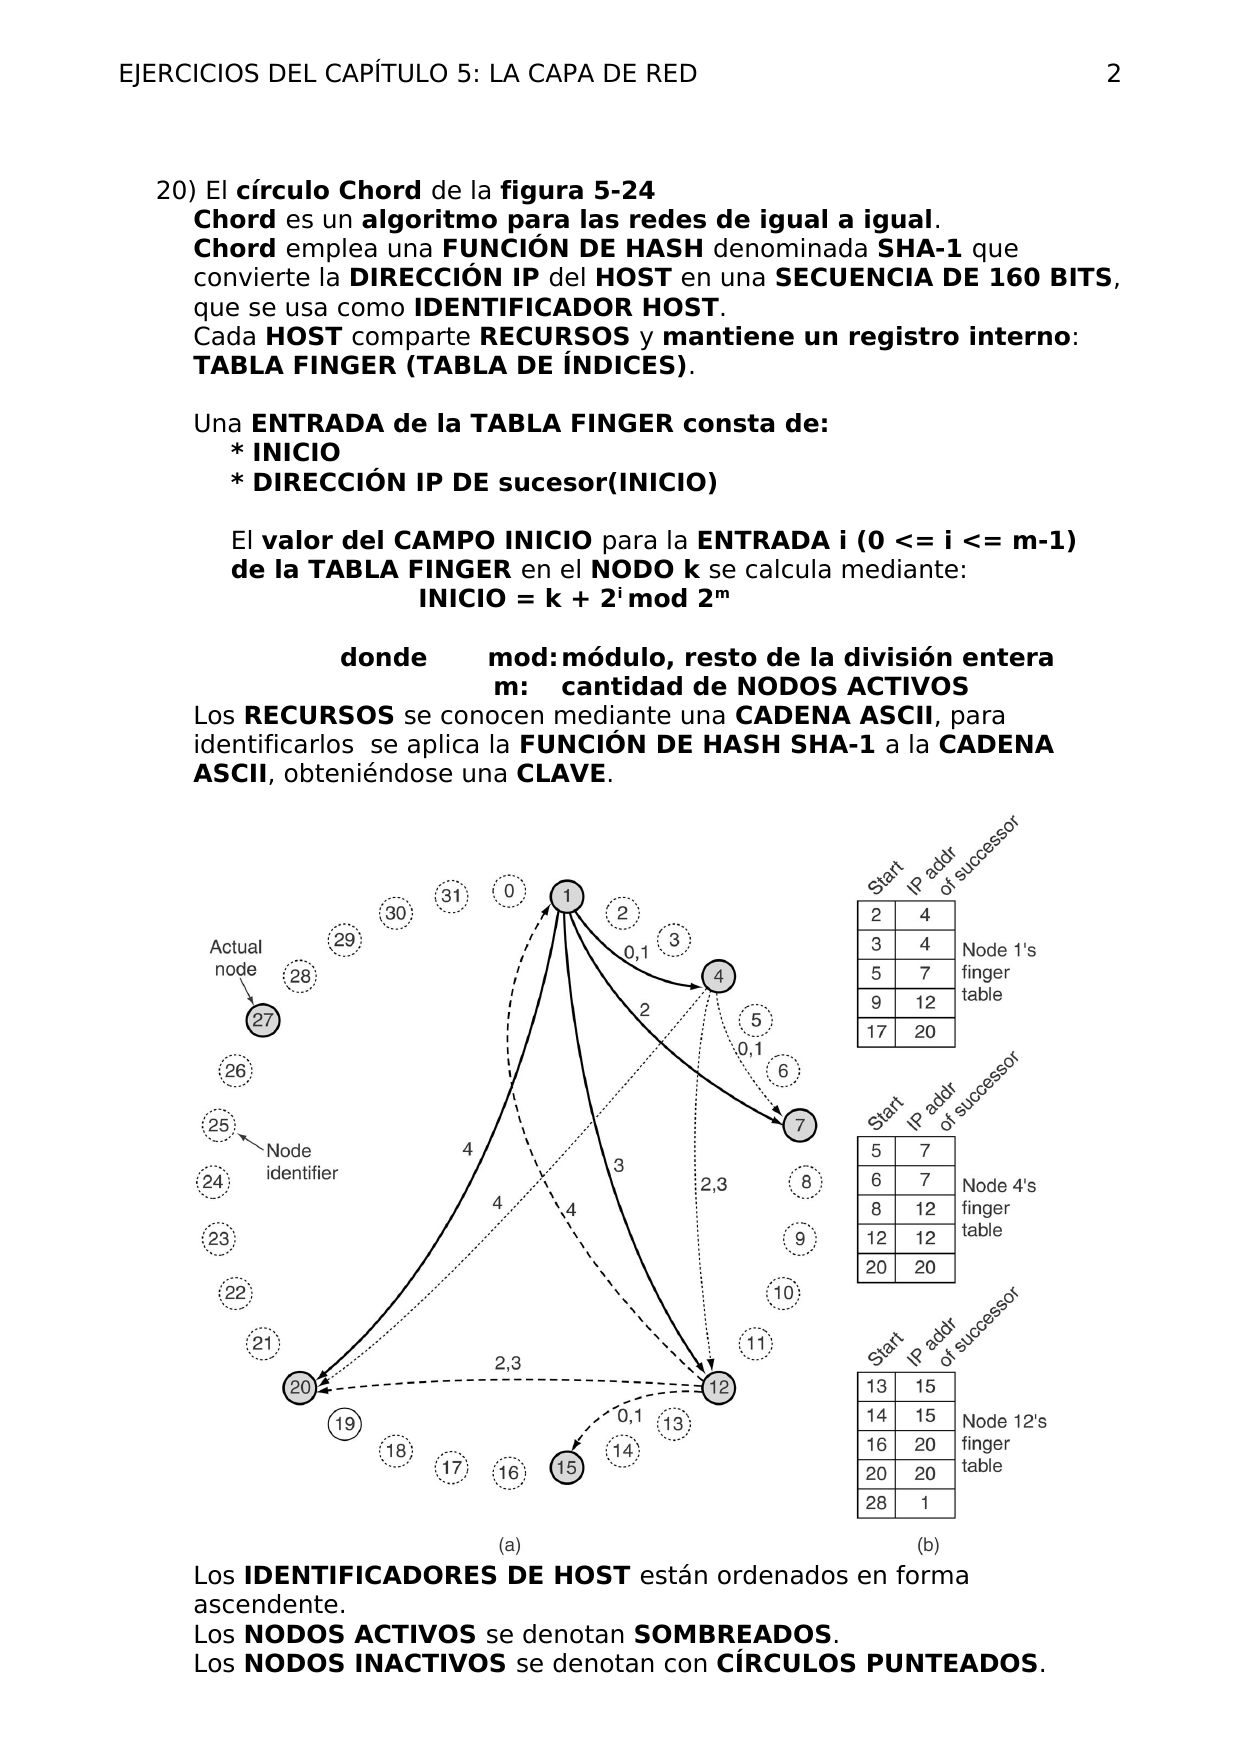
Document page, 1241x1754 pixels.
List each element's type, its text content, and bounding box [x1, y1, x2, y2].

list m: cantidad de NODOS ACTIVOS [456, 672, 1122, 701]
list Los NODOS ACTIVOS se denotan SOMBREADOS. [156, 1620, 1122, 1649]
list El valor del CAMPO INICIO para la ENTRADA i (0 <= i <= m-1) de la TABLA FINGER en el NODO k se calcula mediante: [193, 526, 1122, 584]
list Cada HOST comparte RECURSOS y mantiene un registro interno: TABLA FINGER (TABLA DE ÍNDICES). [156, 322, 1122, 380]
list Los NODOS INACTIVOS se denotan con CÍRCULOS PUNTEADOS. [156, 1649, 1122, 1678]
list * INICIO [193, 438, 1122, 468]
list * DIRECCIÓN IP DE sucesor(INICIO) [193, 468, 1122, 497]
picture [186, 788, 1055, 1562]
list Los IDENTIFICADORES DE HOST están ordenados en forma ascendente. [156, 788, 1122, 1620]
list El círculo Chord de la figura 5-24 [156, 176, 1122, 205]
list Chord emplea una FUNCIÓN DE HASH denominada SHA-1 que convierte la DIRECCIÓN IP del HOST en una SECUENCIA DE 160 BITS, que se usa como IDENTIFICADOR HOST. [156, 234, 1122, 322]
list Los RECURSOS se conocen mediante una CADENA ASCII, para identificarlos se aplica la FUNCIÓN DE HASH SHA-1 a la CADENA ASCII, obteniéndose una CLAVE. [156, 701, 1122, 788]
text donde mod: módulo, resto de la división entera [118, 643, 1122, 672]
list Chord es un algoritmo para las redes de igual a igual. [156, 205, 1122, 234]
list Una ENTRADA de la TABLA FINGER consta de: [156, 409, 1122, 438]
list INICIO = k + 2i mod 2m [381, 584, 1122, 613]
